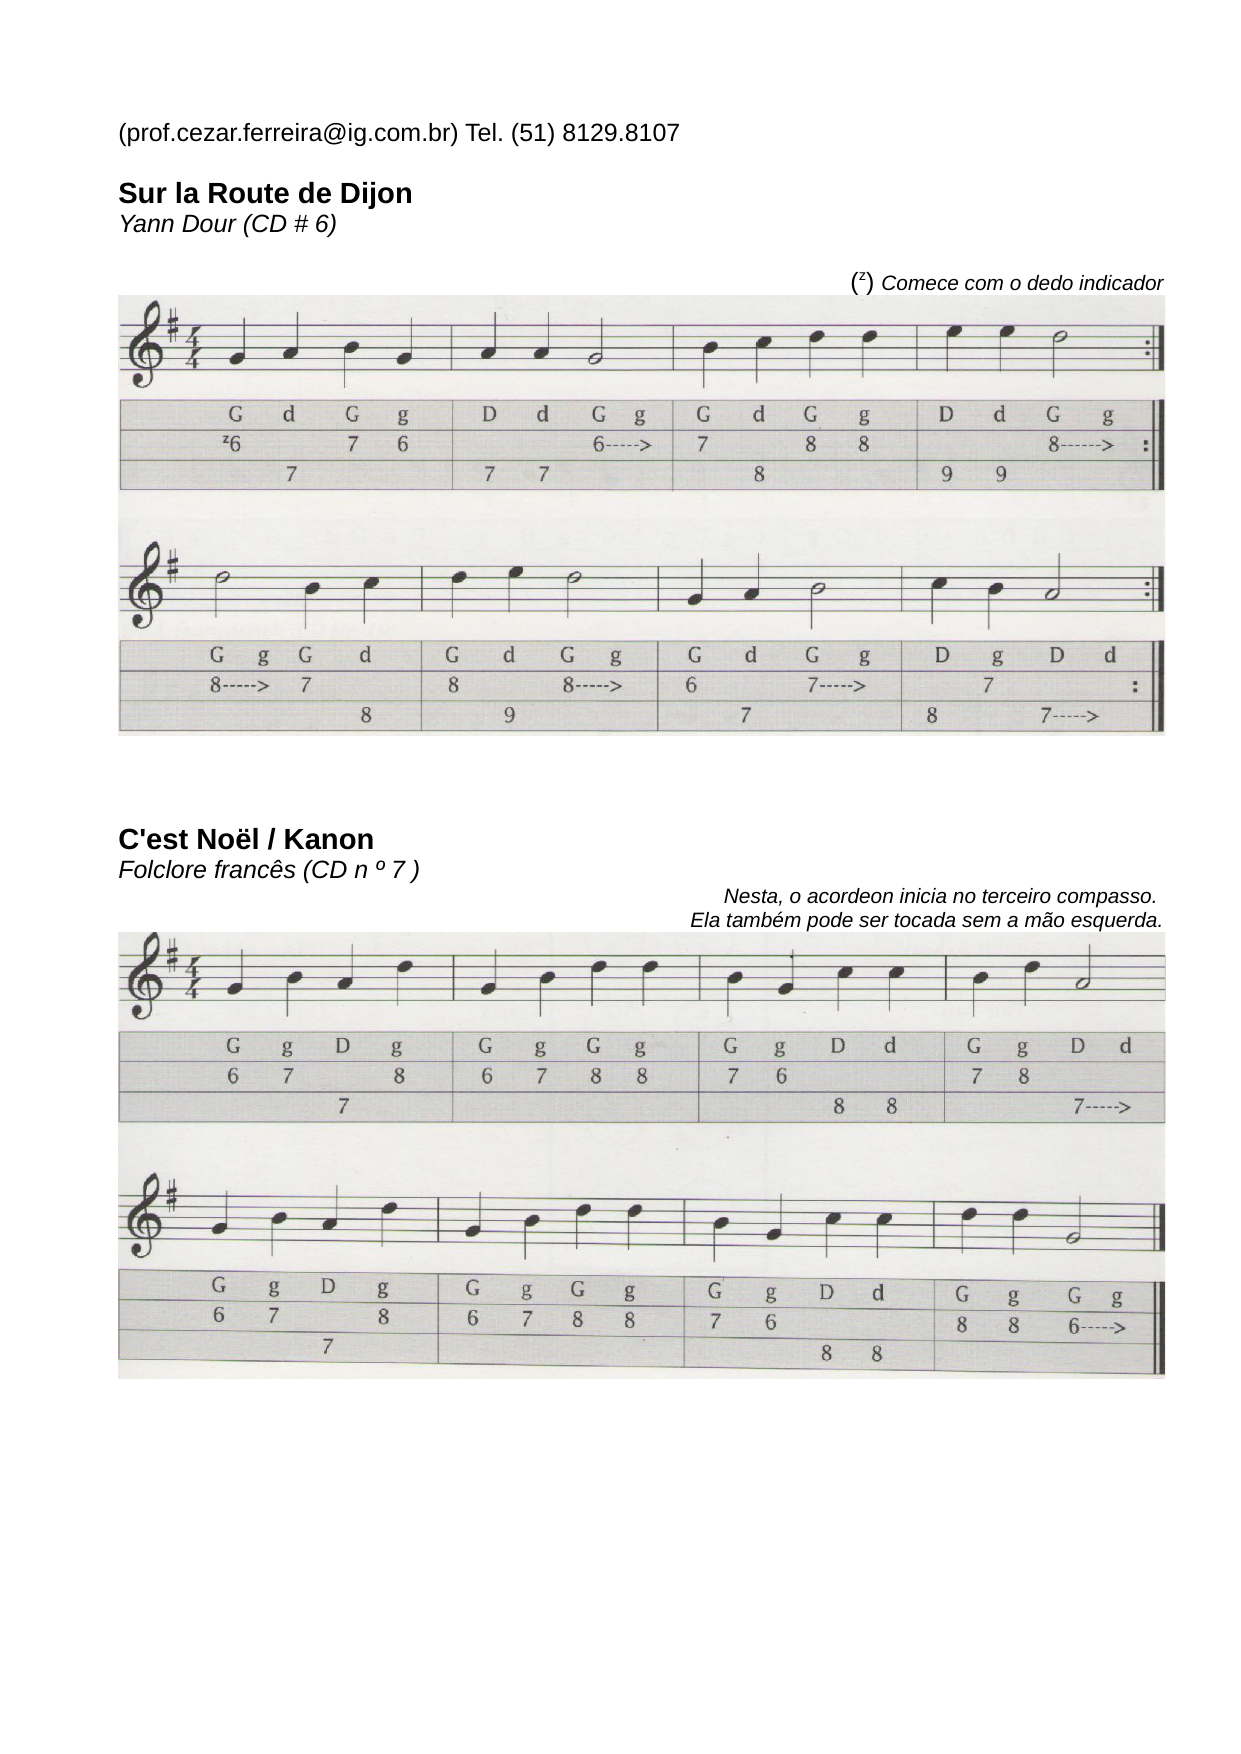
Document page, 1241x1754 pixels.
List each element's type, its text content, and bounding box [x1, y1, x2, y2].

text Folclore francês (CD n º 7 ) [118, 856, 1166, 884]
picture [118, 295, 1166, 736]
text (z) Comece com o dedo indicador [118, 267, 1166, 295]
text Sur la Route de Dijon [118, 176, 1166, 209]
text Yann Dour (CD # 6) [118, 209, 1166, 238]
picture [118, 932, 1166, 1379]
text (prof.cezar.ferreira@ig.com.br) Tel. (51) 8129.8107 [118, 118, 1166, 147]
text Ela também pode ser tocada sem a mão esquerda. [118, 908, 1166, 932]
text C'est Noël / Kanon [118, 822, 1166, 856]
text Nesta, o acordeon inicia no terceiro compasso. [118, 884, 1166, 908]
